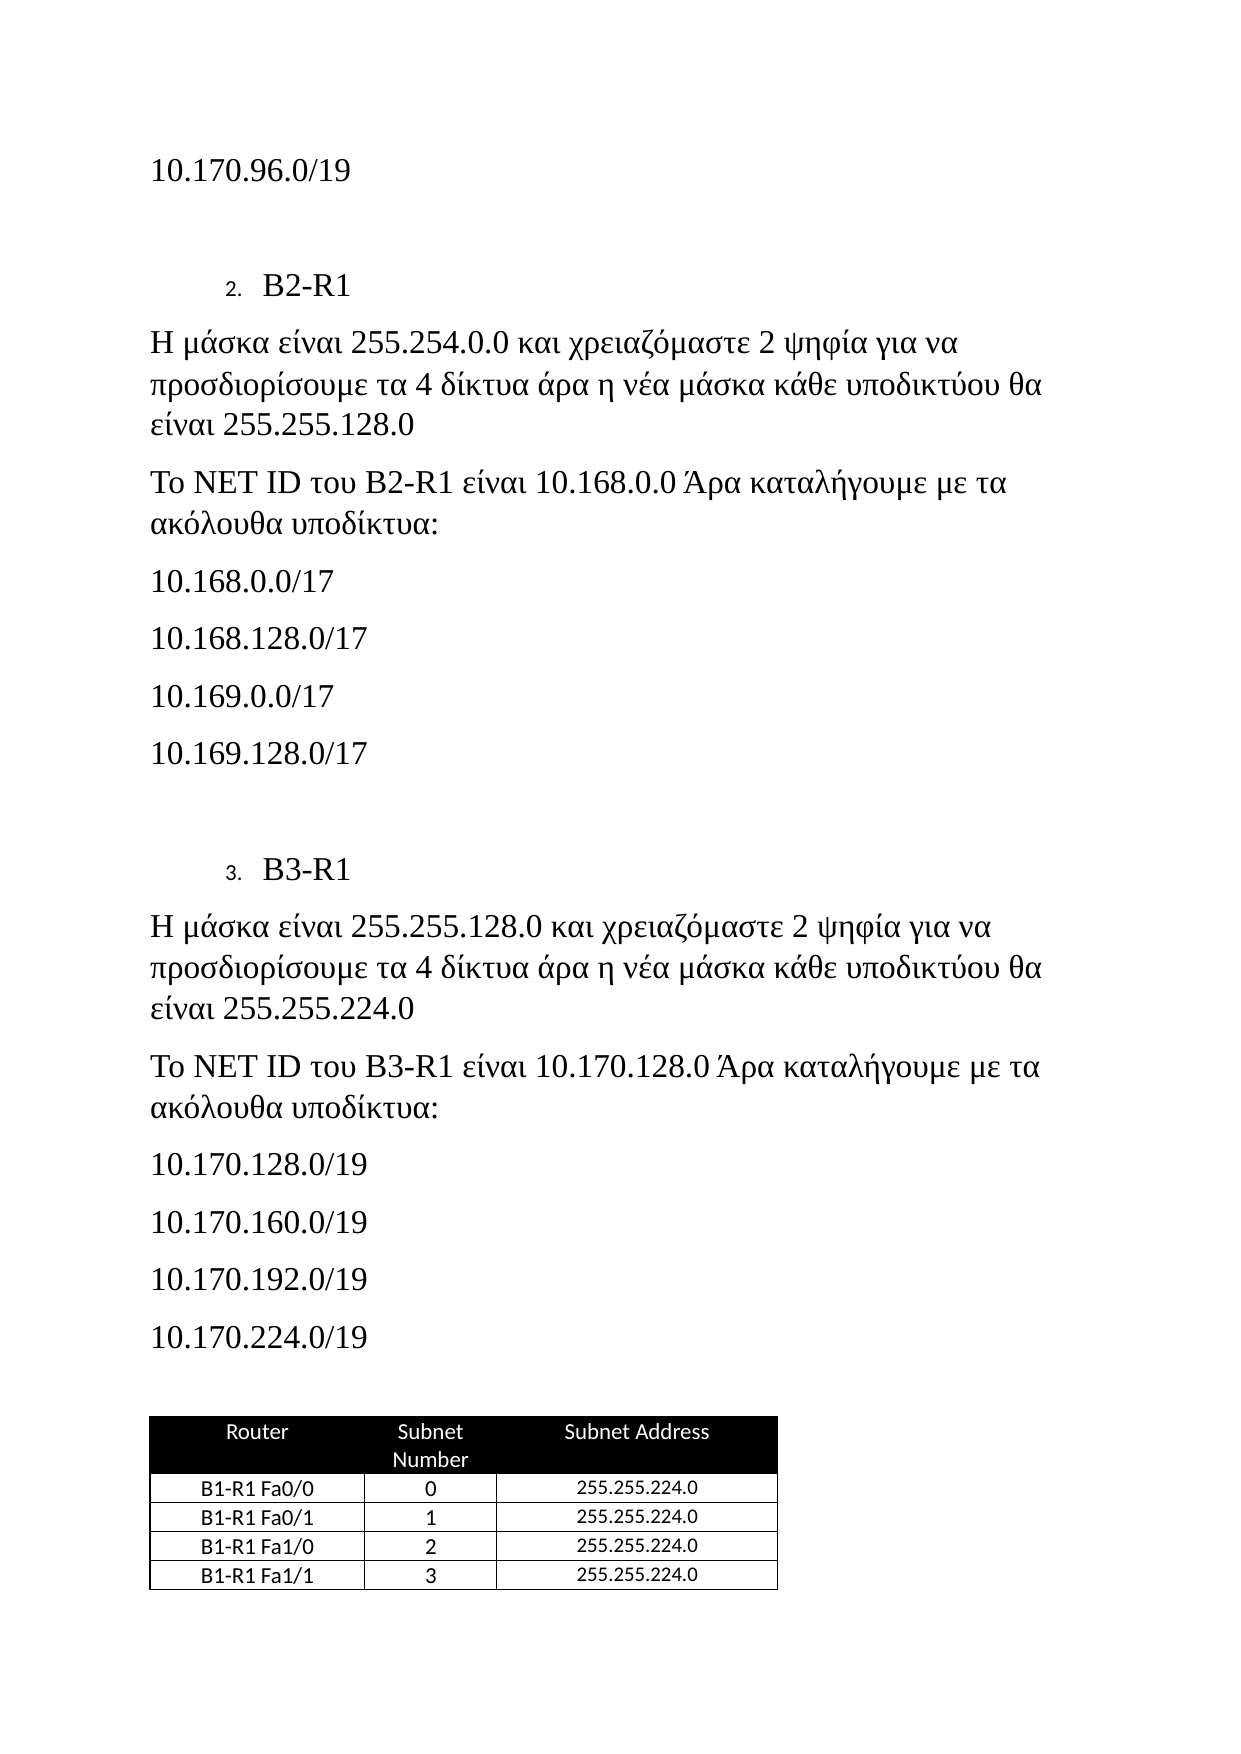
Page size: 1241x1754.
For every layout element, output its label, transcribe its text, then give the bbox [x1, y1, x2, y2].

text 10.170.224.0/19 [150, 1317, 1090, 1397]
table_header Subnet Number [365, 1417, 496, 1473]
table_cell 255.255.224.0 [497, 1532, 777, 1560]
table_cell 0 [365, 1474, 496, 1502]
text 10.170.128.0/19 [150, 1144, 1090, 1183]
table_cell B1-R1 Fa1/0 [151, 1532, 364, 1560]
table_cell 255.255.224.0 [497, 1561, 777, 1589]
table_cell 3 [365, 1561, 496, 1589]
text 10.168.128.0/17 [150, 618, 1090, 657]
text Η μάσκα είναι 255.254.0.0 και χρειαζόμαστε 2 ψηφία για να προσδιορίσουμε τα 4 δίκτυα άρα η νέα μάσκα κάθε υποδικτύου θα είναι 255.255.128.0 [150, 323, 1090, 443]
list B2-R1 [225, 265, 1090, 303]
table_header Subnet Address [497, 1417, 777, 1473]
list B3-R1 [225, 849, 1090, 887]
text Η μάσκα είναι 255.255.128.0 και χρειαζόμαστε 2 ψηφία για να προσδιορίσουμε τα 4 δίκτυα άρα η νέα μάσκα κάθε υποδικτύου θα είναι 255.255.224.0 [150, 906, 1090, 1027]
table_cell 255.255.224.0 [497, 1503, 777, 1531]
text 10.169.0.0/17 [150, 676, 1090, 714]
text 10.170.96.0/19 [150, 150, 1090, 188]
text Το NET ID του B3-R1 είναι 10.170.128.0 Άρα καταλήγουμε με τα ακόλουθα υποδίκτυα: [150, 1046, 1090, 1125]
text 10.170.160.0/19 [150, 1202, 1090, 1240]
table_cell B1-R1 Fa0/0 [151, 1474, 364, 1502]
text Το NET ID του B2-R1 είναι 10.168.0.0 Άρα καταλήγουμε με τα ακόλουθα υποδίκτυα: [150, 462, 1090, 542]
text 10.169.128.0/17 [150, 734, 1090, 772]
table_cell B1-R1 Fa0/1 [151, 1503, 364, 1531]
text 10.168.0.0/17 [150, 561, 1090, 599]
table_cell 1 [365, 1503, 496, 1531]
table_cell B1-R1 Fa1/1 [151, 1561, 364, 1589]
table_cell 2 [365, 1532, 496, 1560]
table_header Router [151, 1417, 364, 1473]
table_cell 255.255.224.0 [497, 1474, 777, 1502]
text 10.170.192.0/19 [150, 1260, 1090, 1298]
